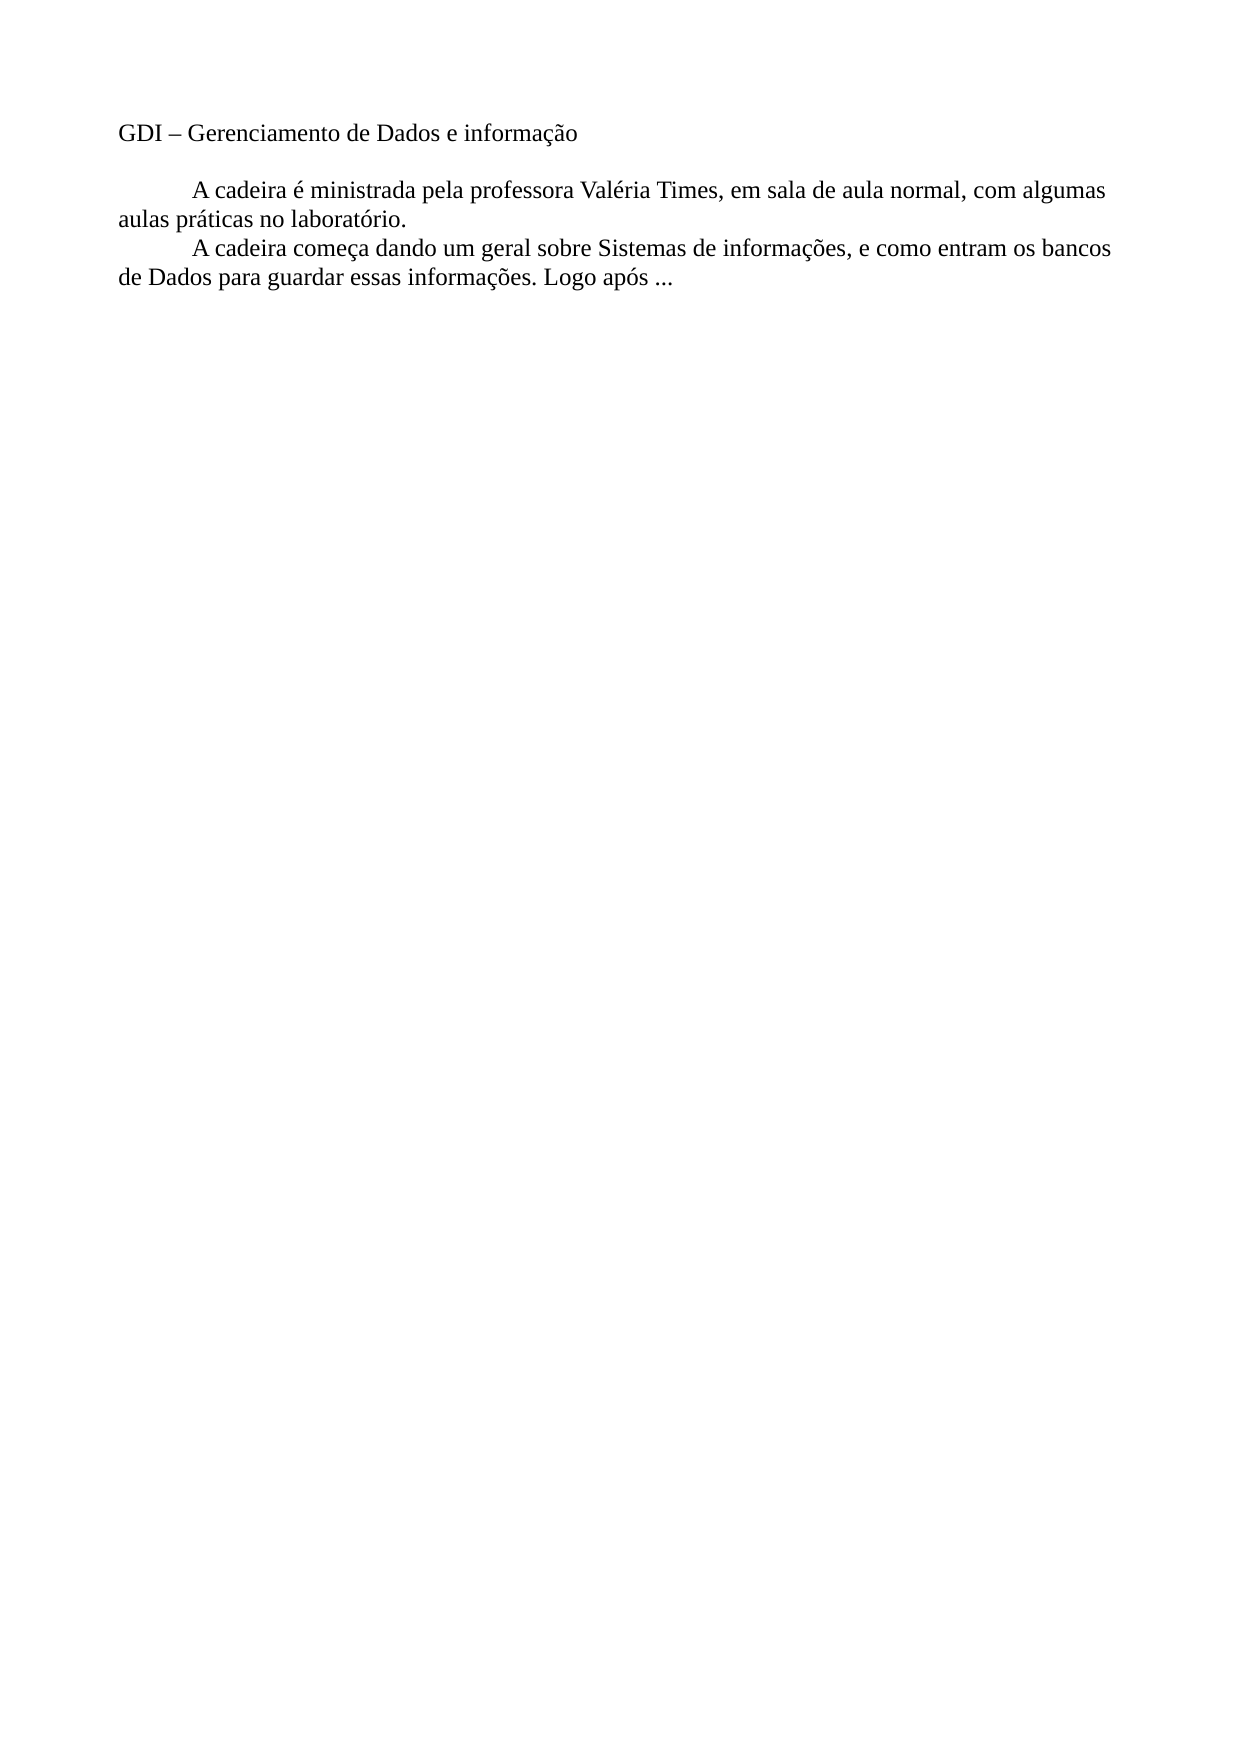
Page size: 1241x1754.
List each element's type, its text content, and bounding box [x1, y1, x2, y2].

text A cadeira começa dando um geral sobre Sistemas de informações, e como entram os bancos de Dados para guardar essas informações. Logo após ... [118, 233, 1122, 291]
text GDI – Gerenciamento de Dados e informação [118, 118, 1122, 147]
text A cadeira é ministrada pela professora Valéria Times, em sala de aula normal, com algumas aulas práticas no laboratório. [118, 176, 1122, 233]
